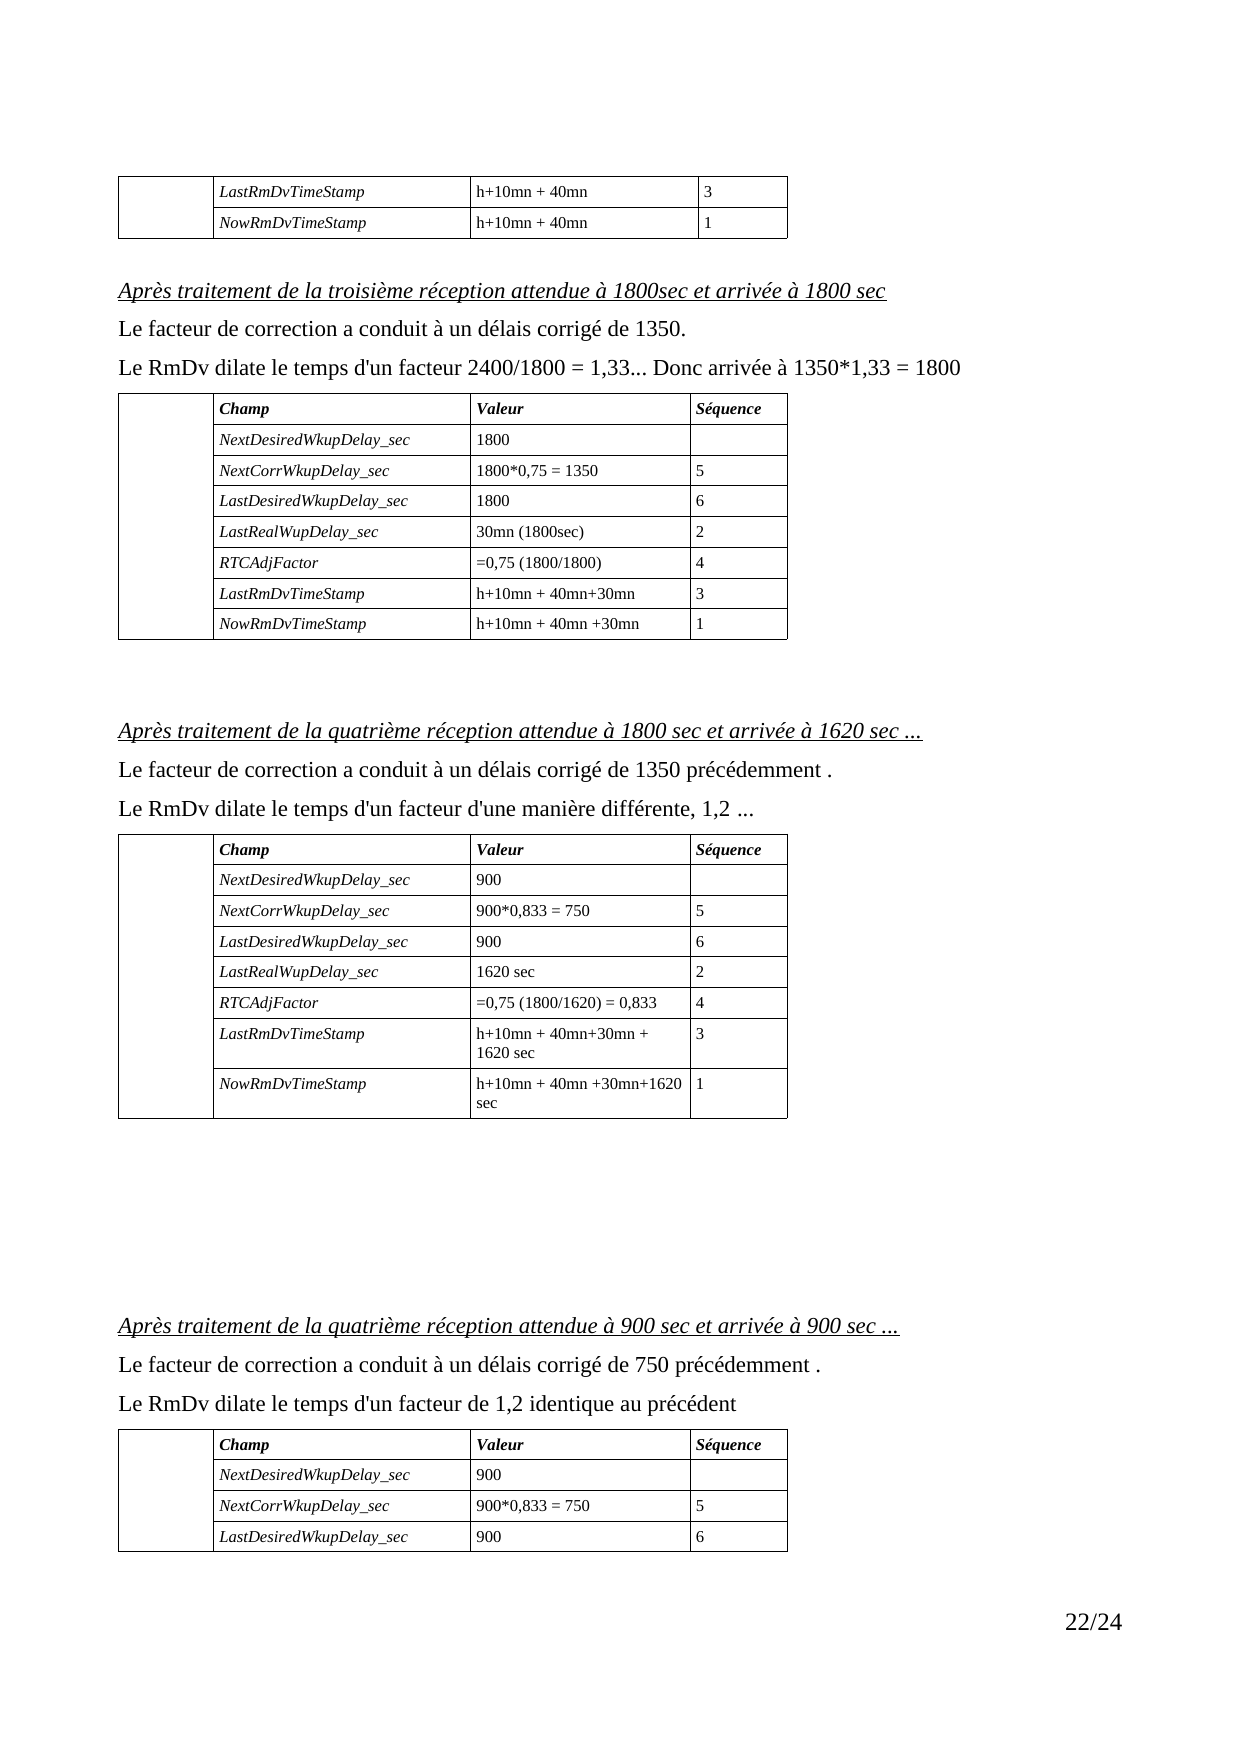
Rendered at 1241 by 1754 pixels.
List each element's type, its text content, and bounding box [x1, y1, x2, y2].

table_cell 900 [471, 1522, 690, 1551]
table_cell h+10mn + 40mn +30mn [471, 609, 690, 639]
table_cell LastRealWupDelay_sec [214, 957, 470, 987]
table_cell 4 [691, 548, 787, 578]
table_header [119, 394, 213, 639]
table_cell LastRmDvTimeStamp [214, 1019, 470, 1068]
table_header Séquence [691, 1430, 787, 1459]
table_cell h+10mn + 40mn [471, 208, 698, 238]
table_cell 900 [471, 1460, 690, 1490]
table_cell 1800*0,75 = 1350 [471, 456, 690, 485]
table_cell RTCAdjFactor [214, 988, 470, 1018]
text Après traitement de la troisième réception attendue à 1800sec et arrivée à 1800 sec [118, 277, 1122, 303]
table_cell 1620 sec [471, 957, 690, 987]
table_header [119, 177, 213, 238]
table_cell LastRealWupDelay_sec [214, 517, 470, 547]
table_cell [691, 865, 787, 895]
table_cell LastDesiredWkupDelay_sec [214, 1522, 470, 1551]
table_cell 900*0,833 = 750 [471, 1491, 690, 1521]
text Le RmDv dilate le temps d'un facteur 2400/1800 = 1,33... Donc arrivée à 1350*1,33 = 1800 [118, 354, 1122, 381]
text Le facteur de correction a conduit à un délais corrigé de 750 précédemment . [118, 1351, 1122, 1377]
table_cell 6 [691, 927, 787, 956]
table_cell 4 [691, 988, 787, 1018]
table_cell 3 [691, 579, 787, 608]
table_cell [691, 425, 787, 455]
table_header Champ [214, 394, 470, 424]
table_cell 900*0,833 = 750 [471, 896, 690, 926]
table_cell 30mn (1800sec) [471, 517, 690, 547]
table_cell 5 [691, 896, 787, 926]
table_cell 5 [691, 1491, 787, 1521]
table_cell RTCAdjFactor [214, 548, 470, 578]
table_cell 2 [691, 517, 787, 547]
table_cell 6 [691, 1522, 787, 1551]
text Le facteur de correction a conduit à un délais corrigé de 1350. [118, 316, 1122, 342]
table_header Séquence [691, 394, 787, 424]
table_header Champ [214, 835, 470, 864]
text Après traitement de la quatrième réception attendue à 1800 sec et arrivée à 1620 sec ... [118, 717, 1122, 743]
table_cell NextCorrWkupDelay_sec [214, 1491, 470, 1521]
table_cell 6 [691, 486, 787, 516]
table_cell 1 [691, 1069, 787, 1118]
table_header Séquence [691, 835, 787, 864]
text Après traitement de la quatrième réception attendue à 900 sec et arrivée à 900 sec ... [118, 1312, 1122, 1338]
table_header [119, 1430, 213, 1551]
text Le facteur de correction a conduit à un délais corrigé de 1350 précédemment . [118, 756, 1122, 782]
table_cell h+10mn + 40mn +30mn+1620 sec [471, 1069, 690, 1118]
table_cell LastDesiredWkupDelay_sec [214, 927, 470, 956]
text Le RmDv dilate le temps d'un facteur de 1,2 identique au précédent [118, 1390, 1122, 1416]
table_cell 3 [691, 1019, 787, 1068]
table_cell =0,75 (1800/1620) = 0,833 [471, 988, 690, 1018]
table_header Valeur [471, 835, 690, 864]
table_cell h+10mn + 40mn [471, 177, 698, 207]
table_header [119, 835, 213, 1118]
table_cell 900 [471, 865, 690, 895]
table_cell LastRmDvTimeStamp [214, 177, 470, 207]
table_cell NextDesiredWkupDelay_sec [214, 425, 470, 455]
table_cell 900 [471, 927, 690, 956]
table_cell NowRmDvTimeStamp [214, 609, 470, 639]
table_header Valeur [471, 1430, 690, 1459]
table_cell =0,75 (1800/1800) [471, 548, 690, 578]
table_cell 1800 [471, 425, 690, 455]
table_cell NowRmDvTimeStamp [214, 1069, 470, 1118]
table_header Valeur [471, 394, 690, 424]
table_cell LastDesiredWkupDelay_sec [214, 486, 470, 516]
table_cell h+10mn + 40mn+30mn [471, 579, 690, 608]
table_header Champ [214, 1430, 470, 1459]
table_cell 5 [691, 456, 787, 485]
table_cell 1800 [471, 486, 690, 516]
table_cell NowRmDvTimeStamp [214, 208, 470, 238]
table_cell h+10mn + 40mn+30mn + 1620 sec [471, 1019, 690, 1068]
table_cell 3 [699, 177, 787, 207]
table_cell NextCorrWkupDelay_sec [214, 896, 470, 926]
table_cell NextCorrWkupDelay_sec [214, 456, 470, 485]
table_cell 1 [691, 609, 787, 639]
text Le RmDv dilate le temps d'un facteur d'une manière différente, 1,2 ... [118, 794, 1122, 821]
table_cell 2 [691, 957, 787, 987]
table_cell NextDesiredWkupDelay_sec [214, 1460, 470, 1490]
table_cell 1 [699, 208, 787, 238]
table_cell LastRmDvTimeStamp [214, 579, 470, 608]
table_cell [691, 1460, 787, 1490]
table_cell NextDesiredWkupDelay_sec [214, 865, 470, 895]
